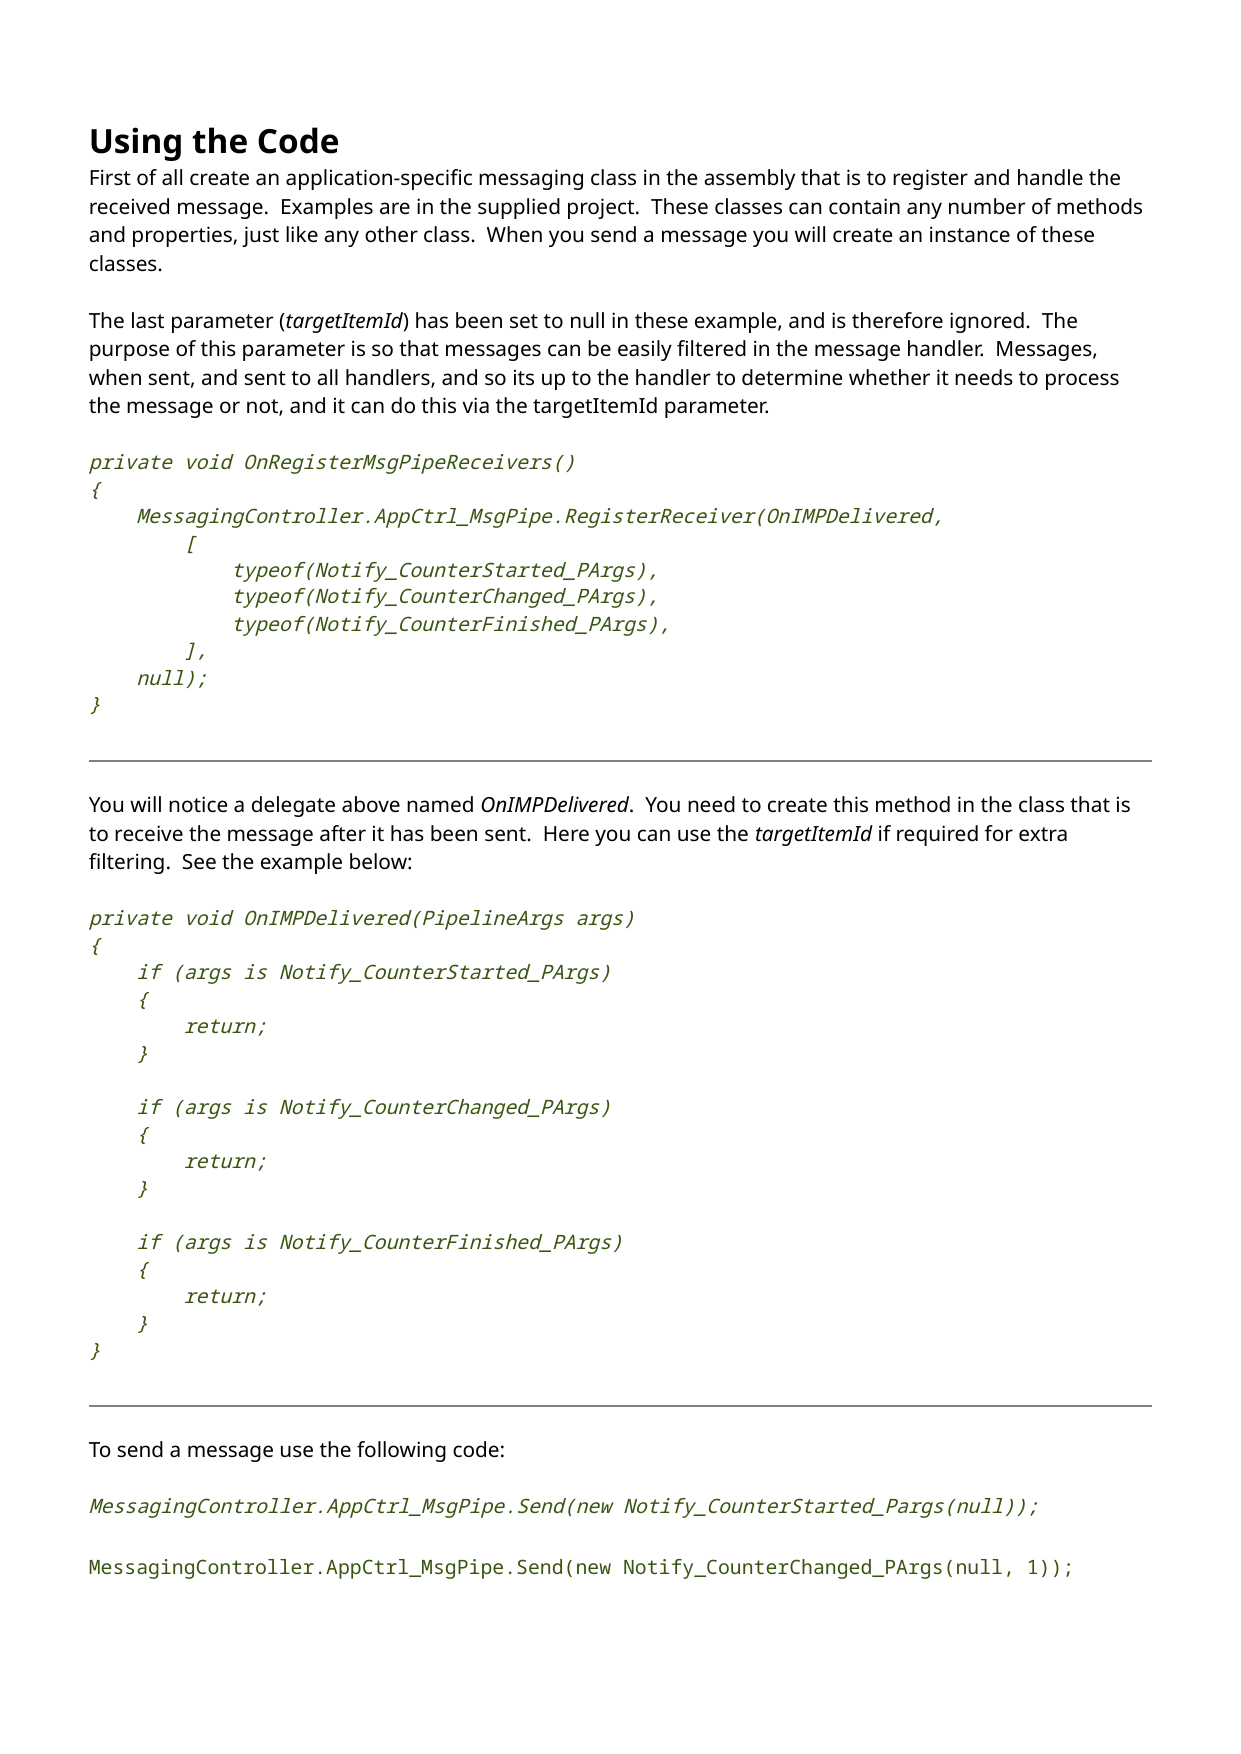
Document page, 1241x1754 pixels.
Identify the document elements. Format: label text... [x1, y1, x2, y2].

text if (args is Notify_CounterChanged_PArgs) [88, 1093, 1152, 1120]
text MessagingController.AppCtrl_MsgPipe.RegisterReceiver(OnIMPDelivered, [88, 502, 1152, 529]
text return; [88, 1147, 1152, 1174]
text return; [88, 1282, 1152, 1309]
text return; [88, 1012, 1152, 1039]
text typeof(Notify_CounterStarted_PArgs), [88, 556, 1152, 583]
text { [88, 1255, 1152, 1282]
text } [88, 691, 1152, 718]
text typeof(Notify_CounterChanged_PArgs), [88, 583, 1152, 610]
text MessagingController.AppCtrl_MsgPipe.Send(new Notify_CounterChanged_PArgs(null, 1)); [88, 1553, 1152, 1580]
text if (args is Notify_CounterStarted_PArgs) [88, 958, 1152, 985]
text { [88, 475, 1152, 502]
text To send a message use the following code: [88, 1436, 1152, 1464]
text } [88, 1174, 1152, 1201]
text { [88, 931, 1152, 958]
text typeof(Notify_CounterFinished_PArgs), [88, 610, 1152, 637]
text The last parameter (targetItemId) has been set to null in these example, and is therefore ignored. The purpose of this parameter is so that messages can be easily filtered in the message handler. Messages, when sent, and sent to all handlers, and so its up to the handler to determine whether it needs to process the message or not, and it can do this via the targetItemId parameter. [88, 306, 1152, 419]
text if (args is Notify_CounterFinished_PArgs) [88, 1228, 1152, 1255]
text MessagingController.AppCtrl_MsgPipe.Send(new Notify_CounterStarted_Pargs(null)); [88, 1492, 1152, 1519]
text private void OnIMPDelivered(PipelineArgs args) [88, 904, 1152, 931]
text { [88, 985, 1152, 1012]
text First of all create an application-specific messaging class in the assembly that is to register and handle the received message. Examples are in the supplied project. These classes can contain any number of methods and properties, just like any other class. When you send a message you will create an instance of these classes. [88, 163, 1152, 277]
text ], [88, 637, 1152, 664]
text } [88, 1039, 1152, 1066]
text Using the Code [88, 118, 1152, 163]
text null); [88, 664, 1152, 691]
text [ [88, 529, 1152, 556]
text { [88, 1120, 1152, 1147]
text private void OnRegisterMsgPipeReceivers() [88, 448, 1152, 475]
text You will notice a delegate above named OnIMPDelivered. You need to create this method in the class that is to receive the message after it has been sent. Here you can use the targetItemId if required for extra filtering. See the example below: [88, 790, 1152, 876]
text } [88, 1309, 1152, 1336]
text } [88, 1336, 1152, 1363]
